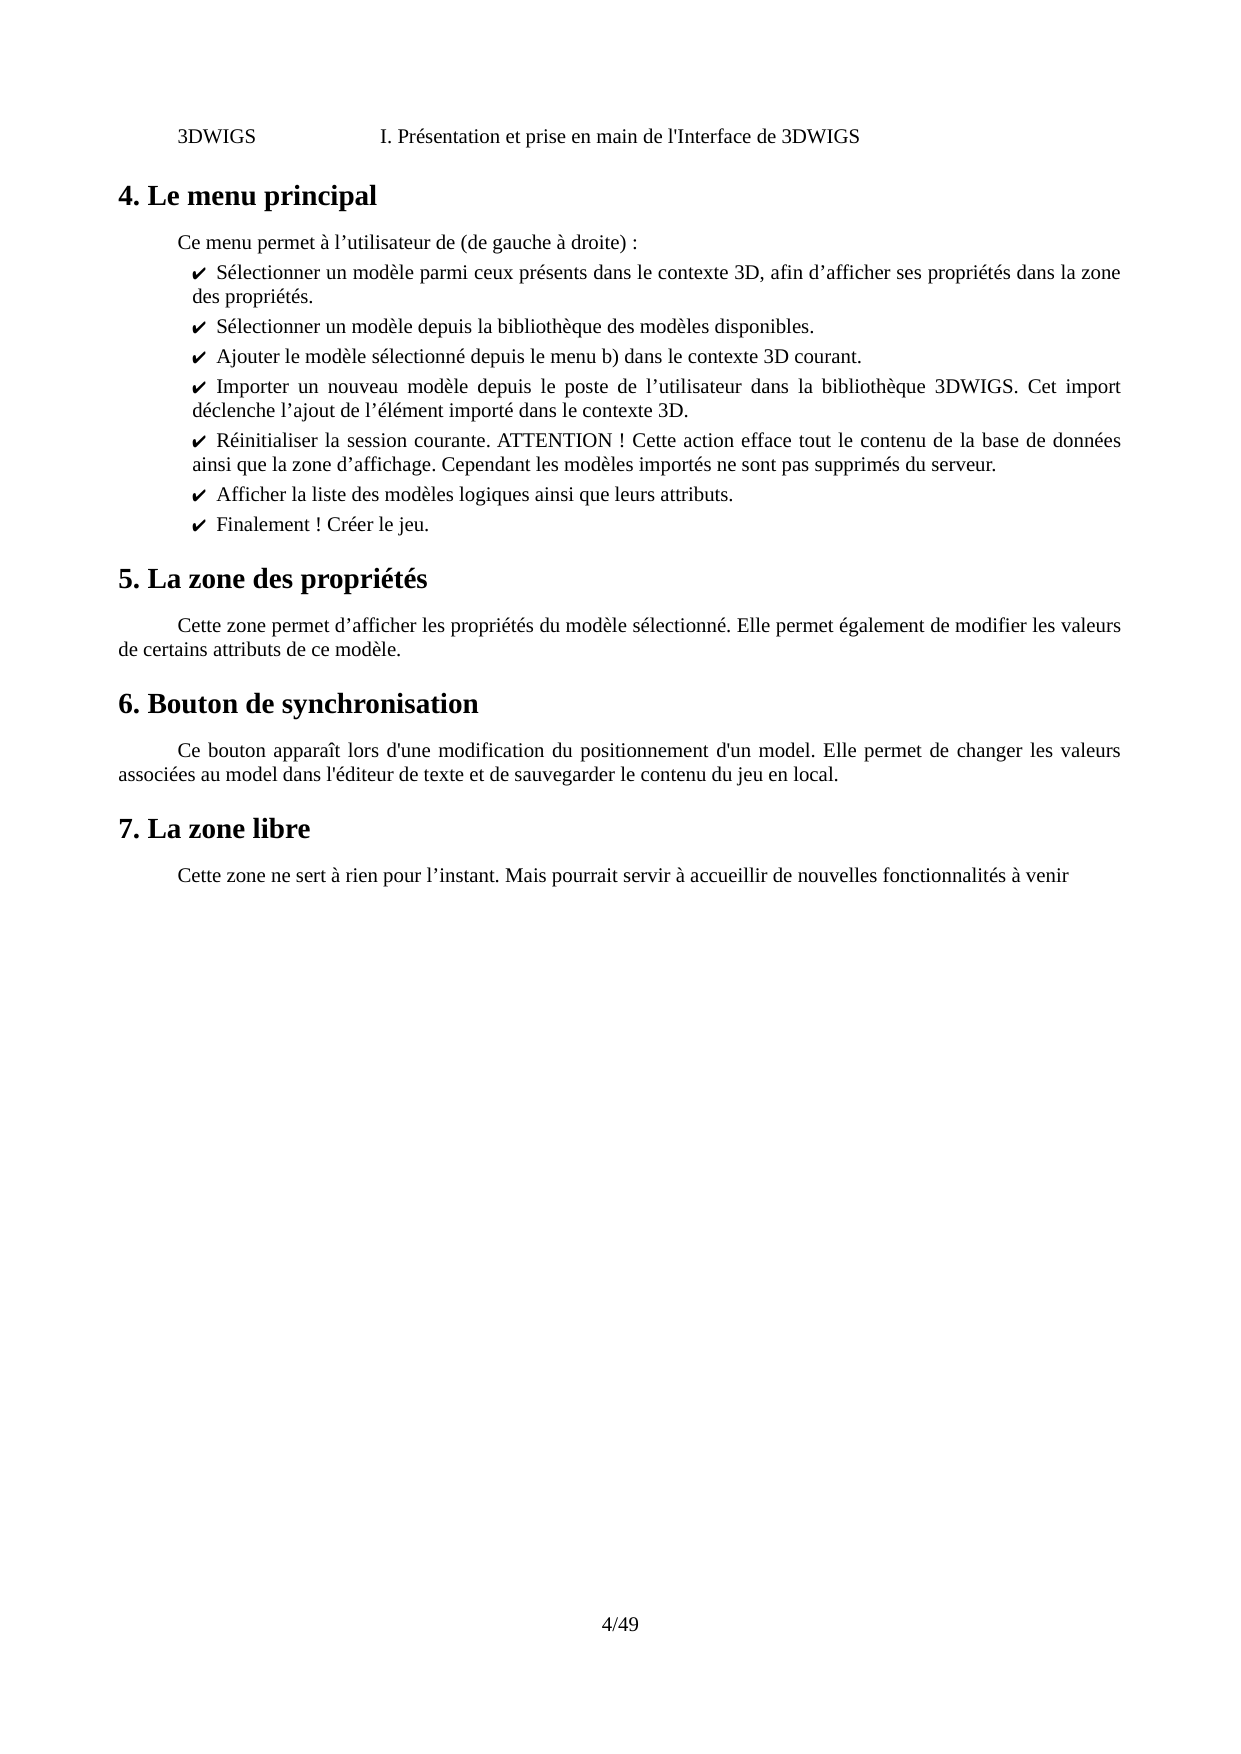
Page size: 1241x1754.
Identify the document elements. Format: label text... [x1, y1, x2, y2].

list Réinitialiser la session courante. ATTENTION ! Cette action efface tout le contenu de la base de données ainsi que la zone d’affichage. Cependant les modèles importés ne sont pas supprimés du serveur. [192, 428, 1122, 476]
subtitle Le menu principal [118, 178, 1122, 211]
list Importer un nouveau modèle depuis le poste de l’utilisateur dans la bibliothèque 3DWIGS. Cet import déclenche l’ajout de l’élément importé dans le contexte 3D. [192, 374, 1122, 422]
list Afficher la liste des modèles logiques ainsi que leurs attributs. [192, 482, 1122, 506]
subtitle La zone libre [118, 811, 1122, 844]
text Ce menu permet à l’utilisateur de (de gauche à droite) : [118, 229, 1122, 254]
list Sélectionner un modèle parmi ceux présents dans le contexte 3D, afin d’afficher ses propriétés dans la zone des propriétés. [192, 259, 1122, 308]
list Ajouter le modèle sélectionné depuis le menu b) dans le contexte 3D courant. [192, 344, 1122, 368]
list Finalement ! Créer le jeu. [192, 512, 1122, 536]
text Cette zone ne sert à rien pour l’instant. Mais pourrait servir à accueillir de nouvelles fonctionnalités à venir [118, 863, 1122, 887]
list Sélectionner un modèle depuis la bibliothèque des modèles disponibles. [192, 314, 1122, 338]
subtitle Bouton de synchronisation [118, 686, 1122, 719]
text Ce bouton apparaît lors d'une modification du positionnement d'un model. Elle permet de changer les valeurs associées au model dans l'éditeur de texte et de sauvegarder le contenu du jeu en local. [118, 738, 1122, 786]
subtitle La zone des propriétés [118, 561, 1122, 594]
text Cette zone permet d’afficher les propriétés du modèle sélectionné. Elle permet également de modifier les valeurs de certains attributs de ce modèle. [118, 613, 1122, 661]
